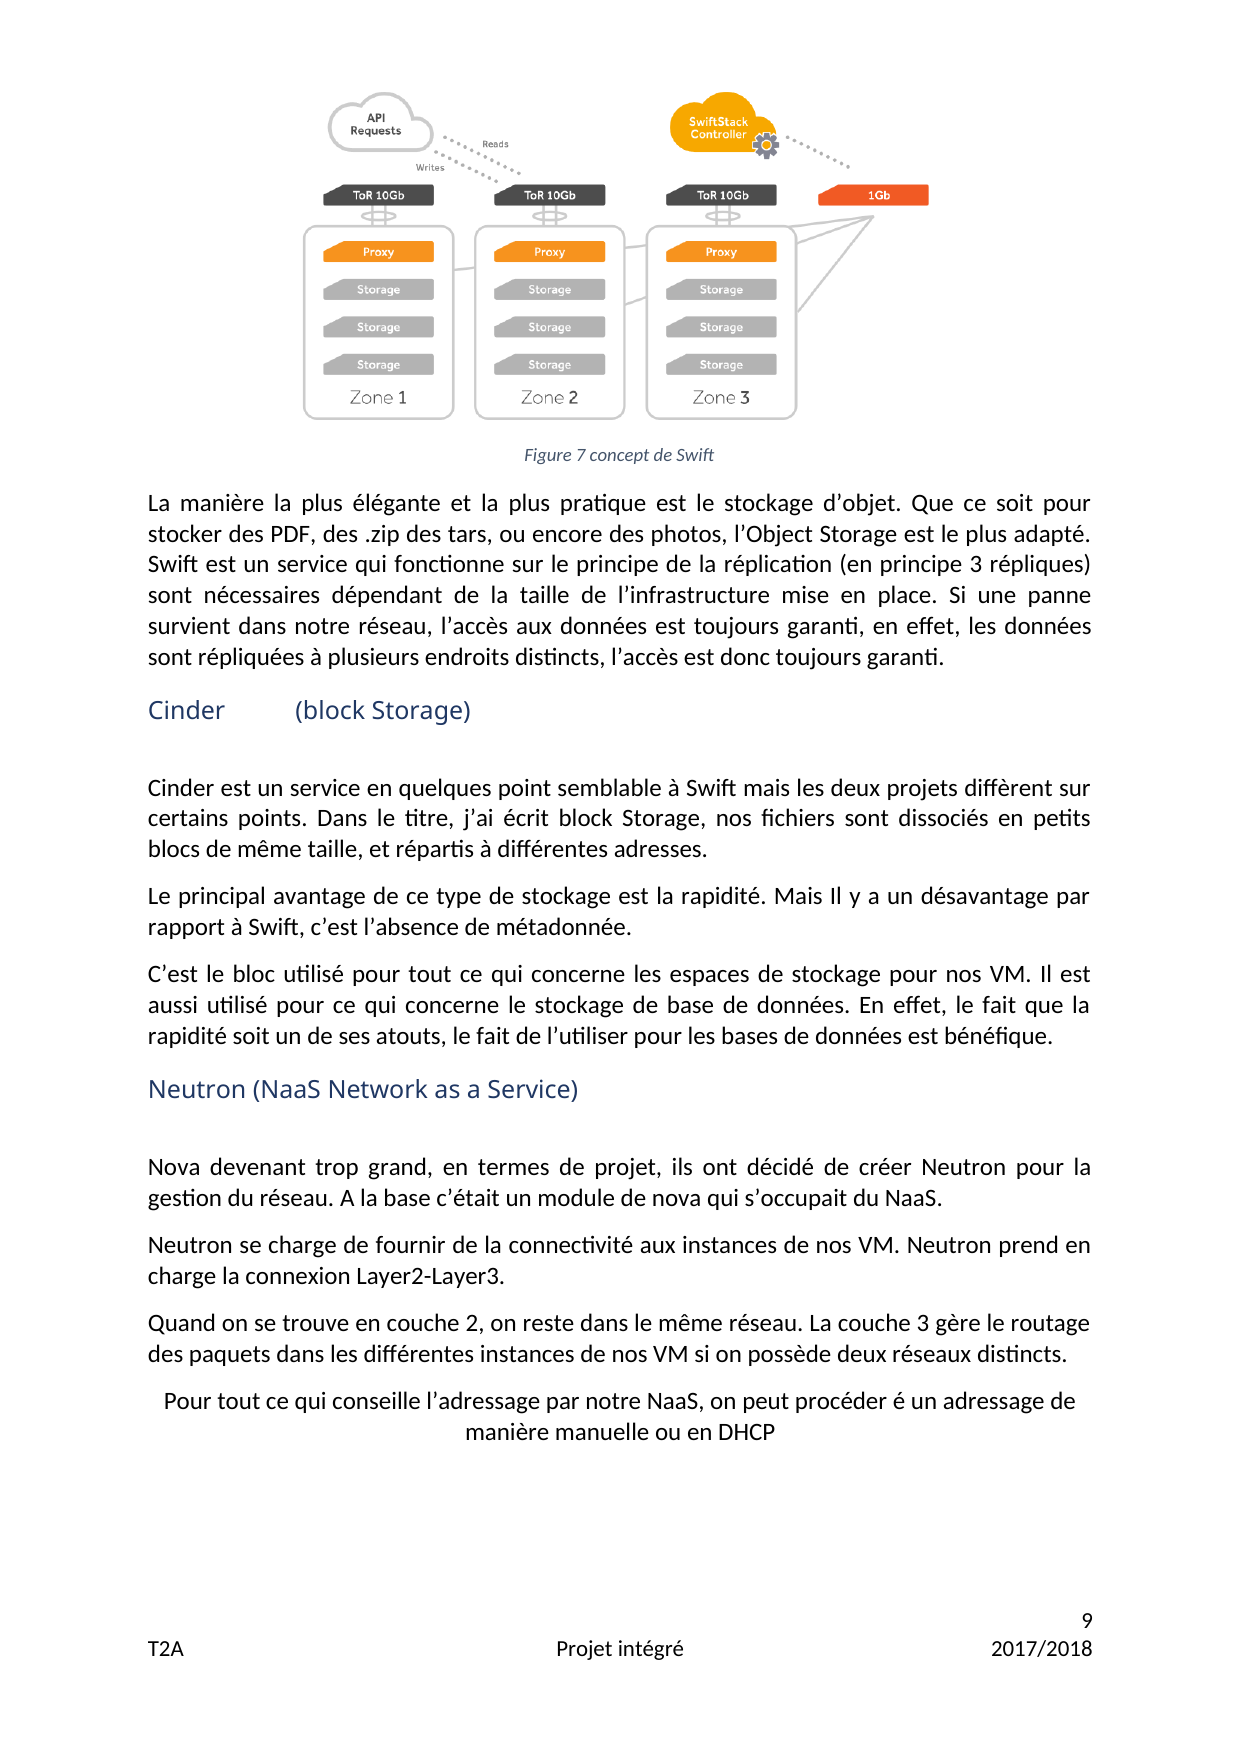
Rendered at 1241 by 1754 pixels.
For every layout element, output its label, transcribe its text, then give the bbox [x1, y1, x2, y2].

text Quand on se trouve en couche 2, on reste dans le même réseau. La couche 3 gère le routage des paquets dans les différentes instances de nos VM si on possède deux réseaux distincts. [148, 1307, 1093, 1368]
text Cinder est un service en quelques point semblable à Swift mais les deux projets diffèrent sur certains points. Dans le titre, j’ai écrit block Storage, nos fichiers sont dissociés en petits blocs de même taille, et répartis à différentes adresses. [148, 772, 1093, 864]
text Pour tout ce qui conseille l’adressage par notre NaaS, on peut procéder é un adressage de manière manuelle ou en DHCP [148, 1385, 1093, 1447]
text Nova devenant trop grand, en termes de projet, ils ont décidé de créer Neutron pour la gestion du réseau. A la base c’était un module de nova qui s’occupait du NaaS. [148, 1151, 1093, 1212]
text C’est le bloc utilisé pour tout ce qui concerne les espaces de stockage pour nos VM. Il est aussi utilisé pour ce qui concerne le stockage de base de données. En effet, le fait que la rapidité soit un de ses atouts, le fait de l’utiliser pour les bases de données est bénéfique. [148, 959, 1093, 1051]
text Neutron se charge de fournir de la connectivité aux instances de nos VM. Neutron prend en charge la connexion Layer2-Layer3. [148, 1229, 1093, 1290]
subtitle Cinder (block Storage) [148, 692, 1093, 726]
text Figure 7 concept de Swift [148, 443, 1093, 466]
text Le principal avantage de ce type de stockage est la rapidité. Mais Il y a un désavantage par rapport à Swift, c’est l’absence de métadonnée. [148, 881, 1093, 942]
text La manière la plus élégante et la plus pratique est le stockage d’objet. Que ce soit pour stocker des PDF, des .zip des tars, ou encore des photos, l’Object Storage est le plus adapté. Swift est un service qui fonctionne sur le principe de la réplication (en principe 3 répliques) sont nécessaires dépendant de la taille de l’infrastructure mise en place. Si une panne survient dans notre réseau, l’accès aux données est toujours garanti, en effet, les données sont répliquées à plusieurs endroits distincts, l’accès est donc toujours garanti. [148, 487, 1093, 671]
subtitle Neutron (NaaS Network as a Service) [148, 1072, 1093, 1106]
